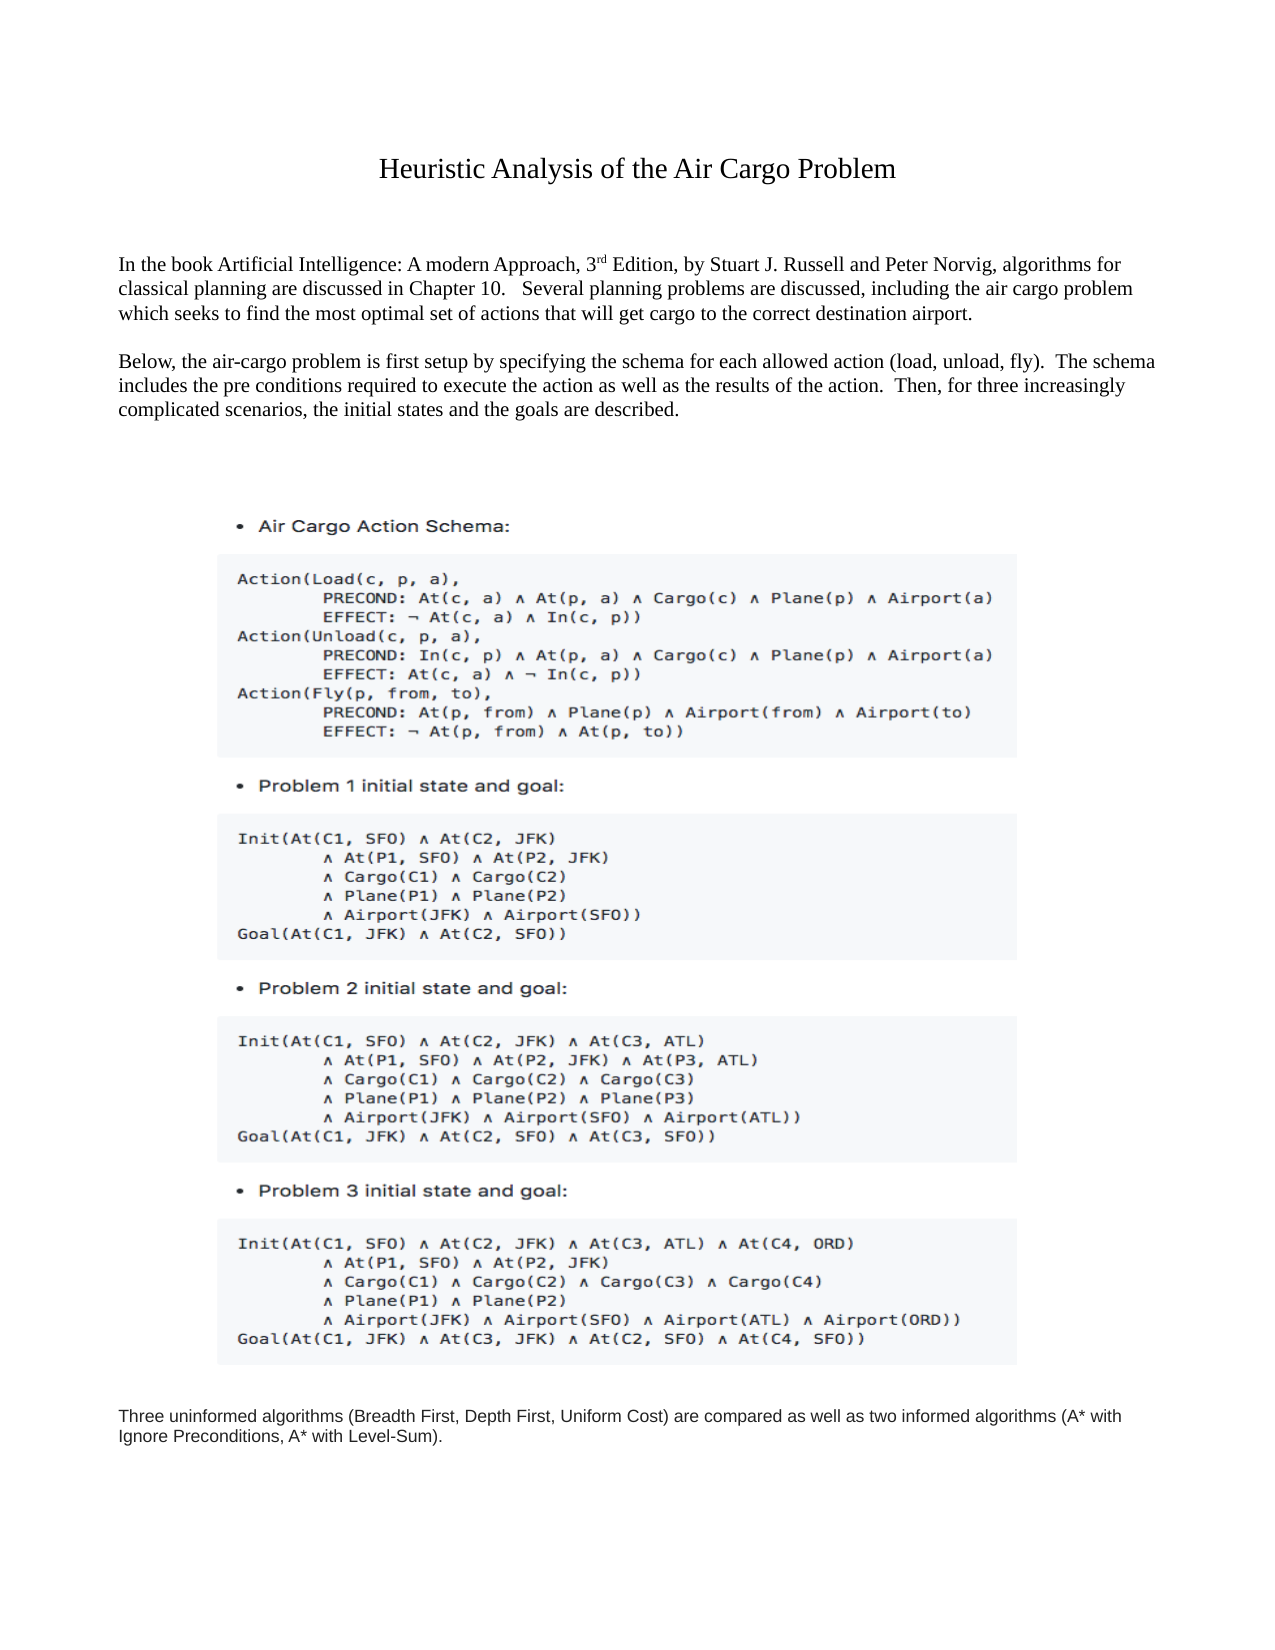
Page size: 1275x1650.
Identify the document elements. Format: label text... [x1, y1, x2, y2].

text Below, the air-cargo problem is first setup by specifying the schema for each allowed action (load, unload, fly). The schema includes the pre conditions required to execute the action as well as the results of the action. Then, for three increasingly complicated scenarios, the initial states and the goals are described. [118, 348, 1157, 421]
text Heuristic Analysis of the Air Cargo Problem [118, 152, 1157, 185]
text In the book Artificial Intelligence: A modern Approach, 3rd Edition, by Stuart J. Russell and Peter Norvig, algorithms for classical planning are discussed in Chapter 10. Several planning problems are discussed, including the air cargo problem which seeks to find the most optimal set of actions that will get cargo to the correct destination airport. [118, 252, 1157, 324]
text Three uninformed algorithms (Breadth First, Depth First, Uniform Cost) are compared as well as two informed algorithms (A* with Ignore Preconditions, A* with Level-Sum). [118, 1406, 1157, 1446]
picture [216, 516, 1017, 1367]
